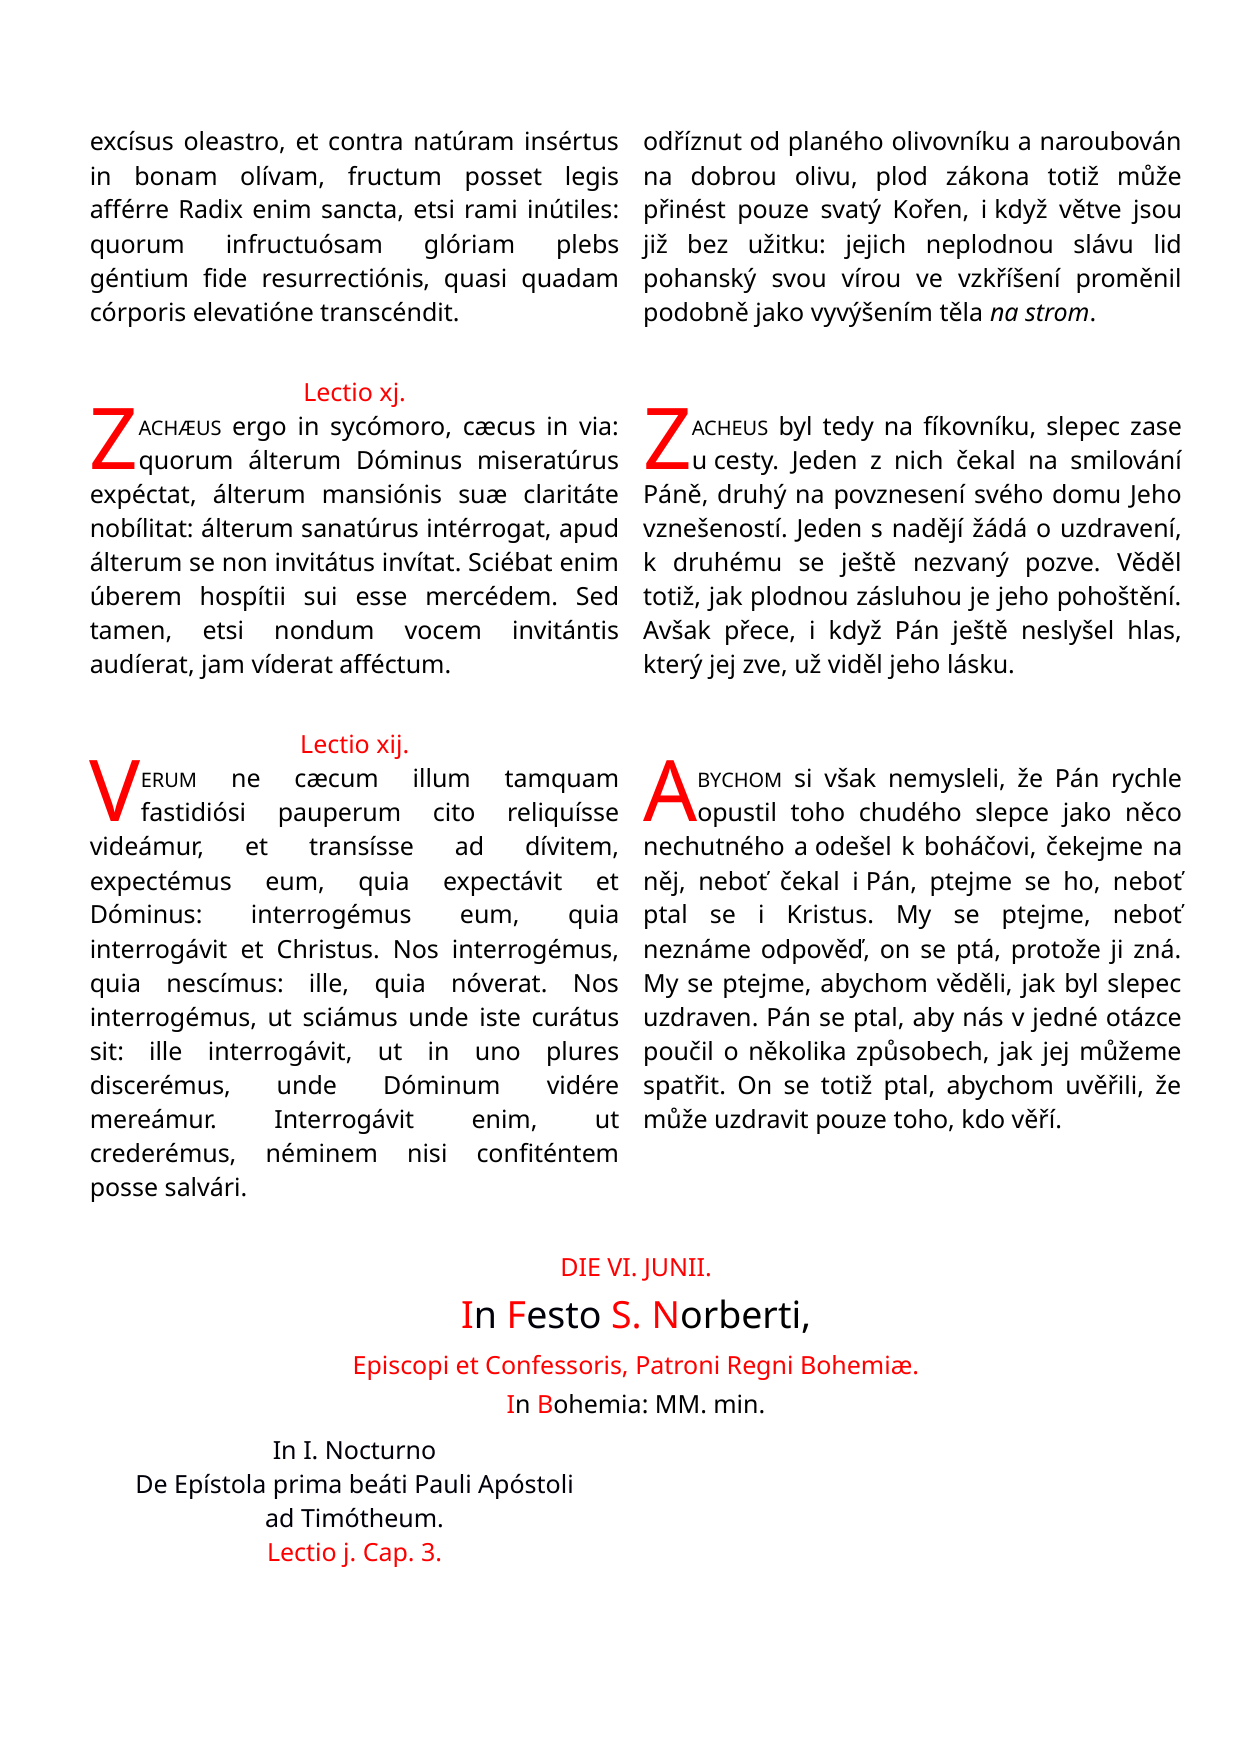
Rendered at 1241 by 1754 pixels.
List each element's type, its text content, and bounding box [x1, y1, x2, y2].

table_cell Lectio xj. Zachæus ergo in sycómoro, cæcus in via: quorum álterum Dóminus miseratúrus expéctat, álterum mansiónis suæ claritáte nobílitat: álterum sanatúrus intérrogat, apud álterum se non invitátus invítat. Sciébat enim úberem hospítii sui esse mercédem. Sed tamen, etsi nondum vocem invitántis audíerat, jam víderat afféctum. [78, 369, 631, 721]
table_cell [631, 1427, 1194, 1609]
table_cell excísus oleastro, et contra natúram insértus in bonam olívam, fructum posset legis afférre Radix enim sancta, etsi rami inútiles: quorum infructuósam glóriam plebs géntium fide resurrectiónis‚ quasi quadam córporis elevatióne transcéndit. [78, 118, 631, 368]
table_cell odříznut od planého olivovníku a naroubován na dobrou olivu, plod zákona totiž může přinést pouze svatý Kořen, i když větve jsou již bez užitku: jejich neplodnou slávu lid pohanský svou vírou ve vzkříšení proměnil podobně jako vyvýšením těla na strom. [631, 118, 1194, 368]
table_cell Zacheus byl tedy na fíkovníku, slepec zase u cesty. Jeden z nich čekal na smilování Páně, druhý na povznesení svého domu Jeho vznešeností. Jeden s nadějí žádá o uzdravení, k druhému se ještě nezvaný pozve. Věděl totiž, jak plodnou zásluhou je jeho pohoštění. Avšak přece, i když Pán ještě neslyšel hlas, který jej zve, už viděl jeho lásku. [631, 369, 1194, 721]
table_cell Abychom si však nemysleli, že Pán rychle opustil toho chudého slepce jako něco nechutného a odešel k boháčovi, čekejme na něj, neboť čekal i Pán, ptejme se ho, neboť ptal se i Kristus. My se ptejme, neboť neznáme odpověď, on se ptá, protože ji zná. My se ptejme, abychom věděli, jak byl slepec uzdraven. Pán se ptal, aby nás v jedné otázce poučil o několika způsobech, jak jej můžeme spatřit. On se totiž ptal, abychom uvěřili, že může uzdravit pouze toho, kdo věří. [631, 721, 1194, 1244]
table_cell DIE VI. JUNII. In Festo S. Norberti, Episcopi et Confessoris, Patroni Regni Bohemiæ. In Bohemia: MM. min. [78, 1244, 1194, 1427]
table_cell Lectio xij. Verum ne cæcum illum tamquam fastidiósi pauperum cito reliquísse videámur, et transísse ad dívitem, expectémus eum, quia expectávit et Dóminus: interrogémus eum, quia interrogávit et Christus. Nos interrogémus, quia nescímus: ille, quia nóverat. Nos interrogémus, ut sciámus unde iste curátus sit: ille interrogávit, ut in uno plures discerémus‚ unde Dóminum vidére mereámur. Interrogávit enim, ut crederémus, néminem nisi confiténtem posse salvári. [78, 721, 631, 1244]
table_cell In I. Nocturno De Epístola prima beáti Pauli Apóstoli ad Timótheum. Lectio j. Cap. 3. Fidélis sermo: Si quis Episcopátum desíderat, bonum opus desiderat. Opórtet ergo Epíscopum irreprehensíbilem esse, uníus uxóris virum, sóbrium, prudéntem, ornátum, pudícum, hospitálem, doctórem‚ non vinoléntum, non percussórem, sed modéstum: non litigiósum, non cúpidum‚ sed suæ dómui bene præpósitum: fílios habéntem súbditos cum omni castitáte. [78, 1427, 631, 1609]
